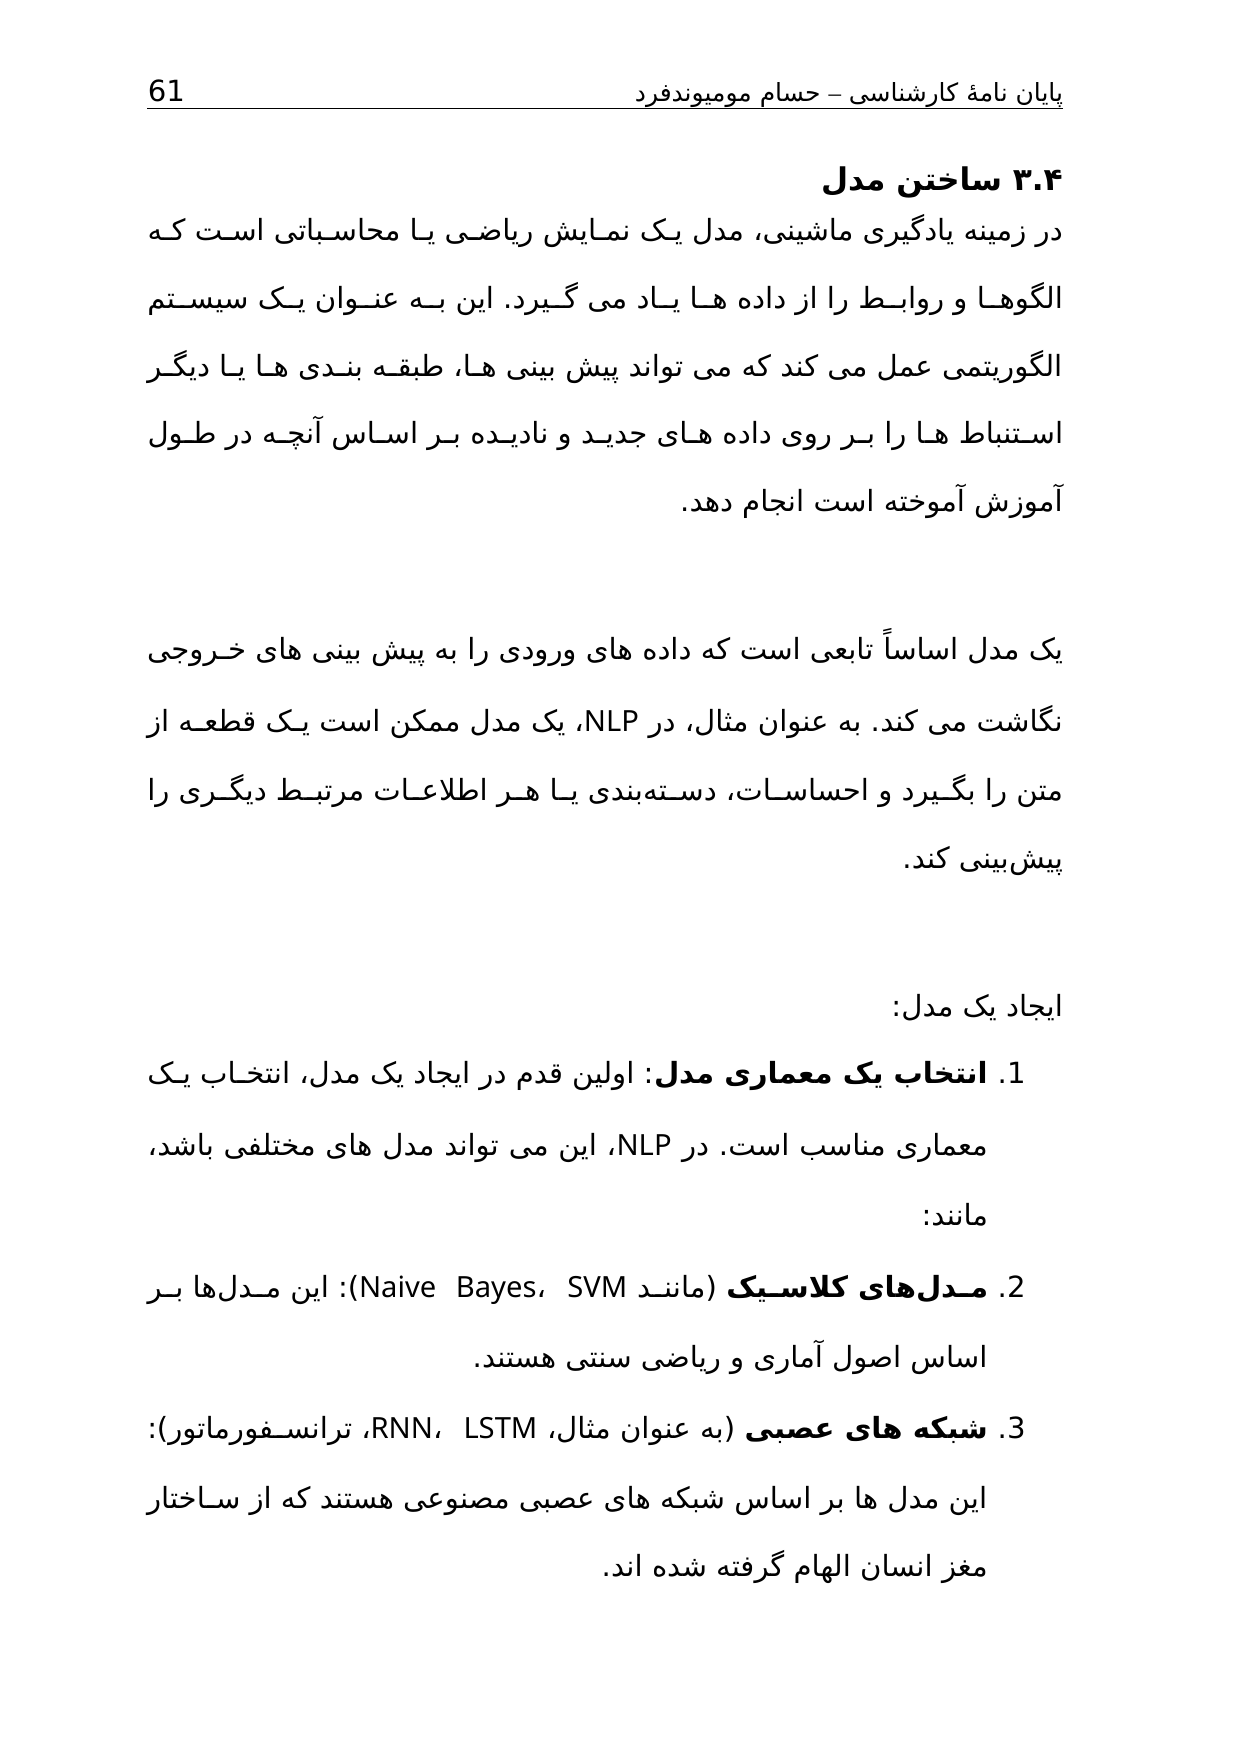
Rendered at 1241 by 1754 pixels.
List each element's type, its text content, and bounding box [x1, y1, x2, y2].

subtitle ۳.۴ ساختن مدل [147, 148, 1063, 201]
text یک مدل اساساً تابعی است که داده های ورودی را به پیش بینی های خروجی نگاشت می کند. به عنوان مثال، در NLP، یک مدل ممکن است یک قطعه از متن را بگیرد و احساسات، دسته‌بندی یا هر اطلاعات مرتبط دیگری را پیش‌بینی کند. [147, 632, 1063, 876]
text در زمینه یادگیری ماشینی، مدل یک نمایش ریاضی یا محاسباتی است که الگوها و روابط را از داده ها یاد می گیرد. این به عنوان یک سیستم الگوریتمی عمل می کند که می تواند پیش بینی ها، طبقه بندی ها یا دیگر استنباط ها را بر روی داده های جدید و نادیده بر اساس آنچه در طول آموزش آموخته است انجام دهد. [147, 213, 1063, 519]
list انتخاب یک معماری مدل: اولین قدم در ایجاد یک مدل، انتخاب یک معماری مناسب است. در NLP، این می تواند مدل های مختلفی باشد، مانند: [147, 1057, 1026, 1232]
text ایجاد یک مدل: [147, 989, 1063, 1023]
list شبکه های عصبی (به عنوان مثال، RNN، LSTM، ترانسفورماتور): این مدل ها بر اساس شبکه های عصبی مصنوعی هستند که از ساختار مغز انسان الهام گرفته شده اند. [147, 1408, 1026, 1583]
list مدل‌های کلاسیک (مانند Naive Bayes، SVM): این مدل‌ها بر اساس اصول آماری و ریاضی سنتی هستند. [147, 1266, 1026, 1374]
